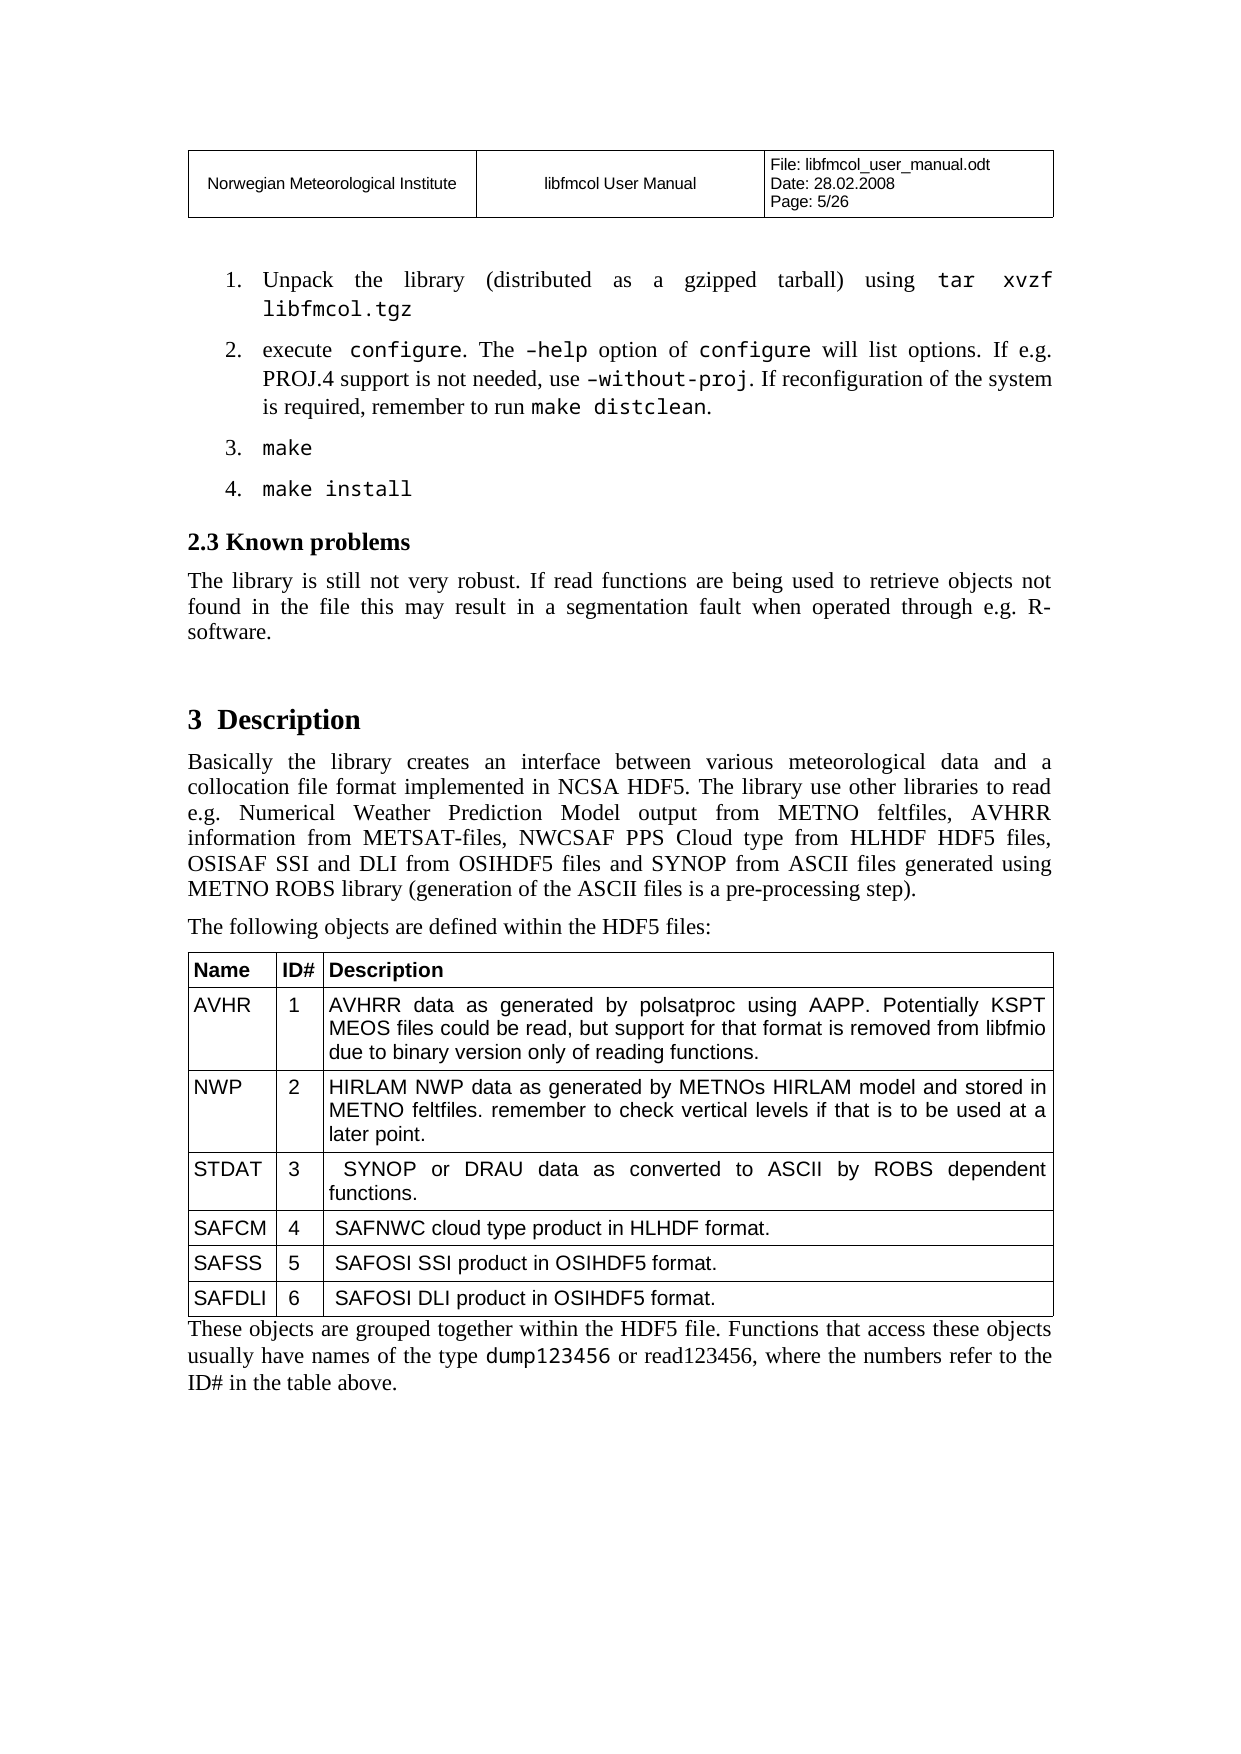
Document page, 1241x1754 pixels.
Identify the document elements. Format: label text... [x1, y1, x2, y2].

table_cell HIRLAM NWP data as generated by METNOs HIRLAM model and stored in METNO feltfiles. remember to check vertical levels if that is to be used at a later point. [324, 1071, 1053, 1152]
list execute configure. The –help option of configure will list options. If e.g. PROJ.4 support is not needed, use –without-proj. If reconfiguration of the system is required, remember to run make distclean. [225, 335, 1053, 421]
text The library is still not very robust. If read functions are being used to retrieve objects not found in the file this may result in a segmentation fault when operated through e.g. R-software. [187, 568, 1053, 645]
table_cell SAFOSI DLI product in OSIHDF5 format. [324, 1282, 1053, 1316]
table_header Description [324, 953, 1053, 987]
text Basically the library creates an interface between various meteorological data and a collocation file format implemented in NCSA HDF5. The library use other libraries to read e.g. Numerical Weather Prediction Model output from METNO feltfiles, AVHRR information from METSAT-files, NWCSAF PPS Cloud type from HLHDF HDF5 files, OSISAF SSI and DLI from OSIHDF5 files and SYNOP from ASCII files generated using METNO ROBS library (generation of the ASCII files is a pre-processing step). [187, 749, 1053, 902]
text These objects are grouped together within the HDF5 file. Functions that access these objects usually have names of the type dump123456 or read123456, where the numbers refer to the ID# in the table above. [187, 1316, 1053, 1395]
table_cell SAFCM [189, 1211, 276, 1245]
list make [225, 433, 1053, 462]
text The following objects are defined within the HDF5 files: [187, 914, 1053, 940]
table_cell SAFNWC cloud type product in HLHDF format. [324, 1211, 1053, 1245]
table_cell 6 [277, 1282, 323, 1316]
table_cell STDAT [189, 1153, 276, 1210]
table_cell 3 [277, 1153, 323, 1210]
subtitle Description [187, 704, 1053, 736]
list make install [225, 474, 1053, 503]
table_cell AVHRR data as generated by polsatproc using AAPP. Potentially KSPT MEOS files could be read, but support for that format is removed from libfmio due to binary version only of reading functions. [324, 988, 1053, 1070]
table_cell SAFOSI SSI product in OSIHDF5 format. [324, 1246, 1053, 1281]
subtitle Known problems [187, 528, 1053, 556]
list Unpack the library (distributed as a gzipped tarball) using tar xvzf libfmcol.tgz [225, 265, 1053, 322]
table_cell AVHR [189, 988, 276, 1070]
table_cell 2 [277, 1071, 323, 1152]
table_cell NWP [189, 1071, 276, 1152]
table_cell 5 [277, 1246, 323, 1281]
table_cell 4 [277, 1211, 323, 1245]
table_cell 1 [277, 988, 323, 1070]
table_cell SYNOP or DRAU data as converted to ASCII by ROBS dependent functions. [324, 1153, 1053, 1210]
table_cell SAFSS [189, 1246, 276, 1281]
table_cell SAFDLI [189, 1282, 276, 1316]
table_header ID# [277, 953, 323, 987]
table_header Name [189, 953, 276, 987]
